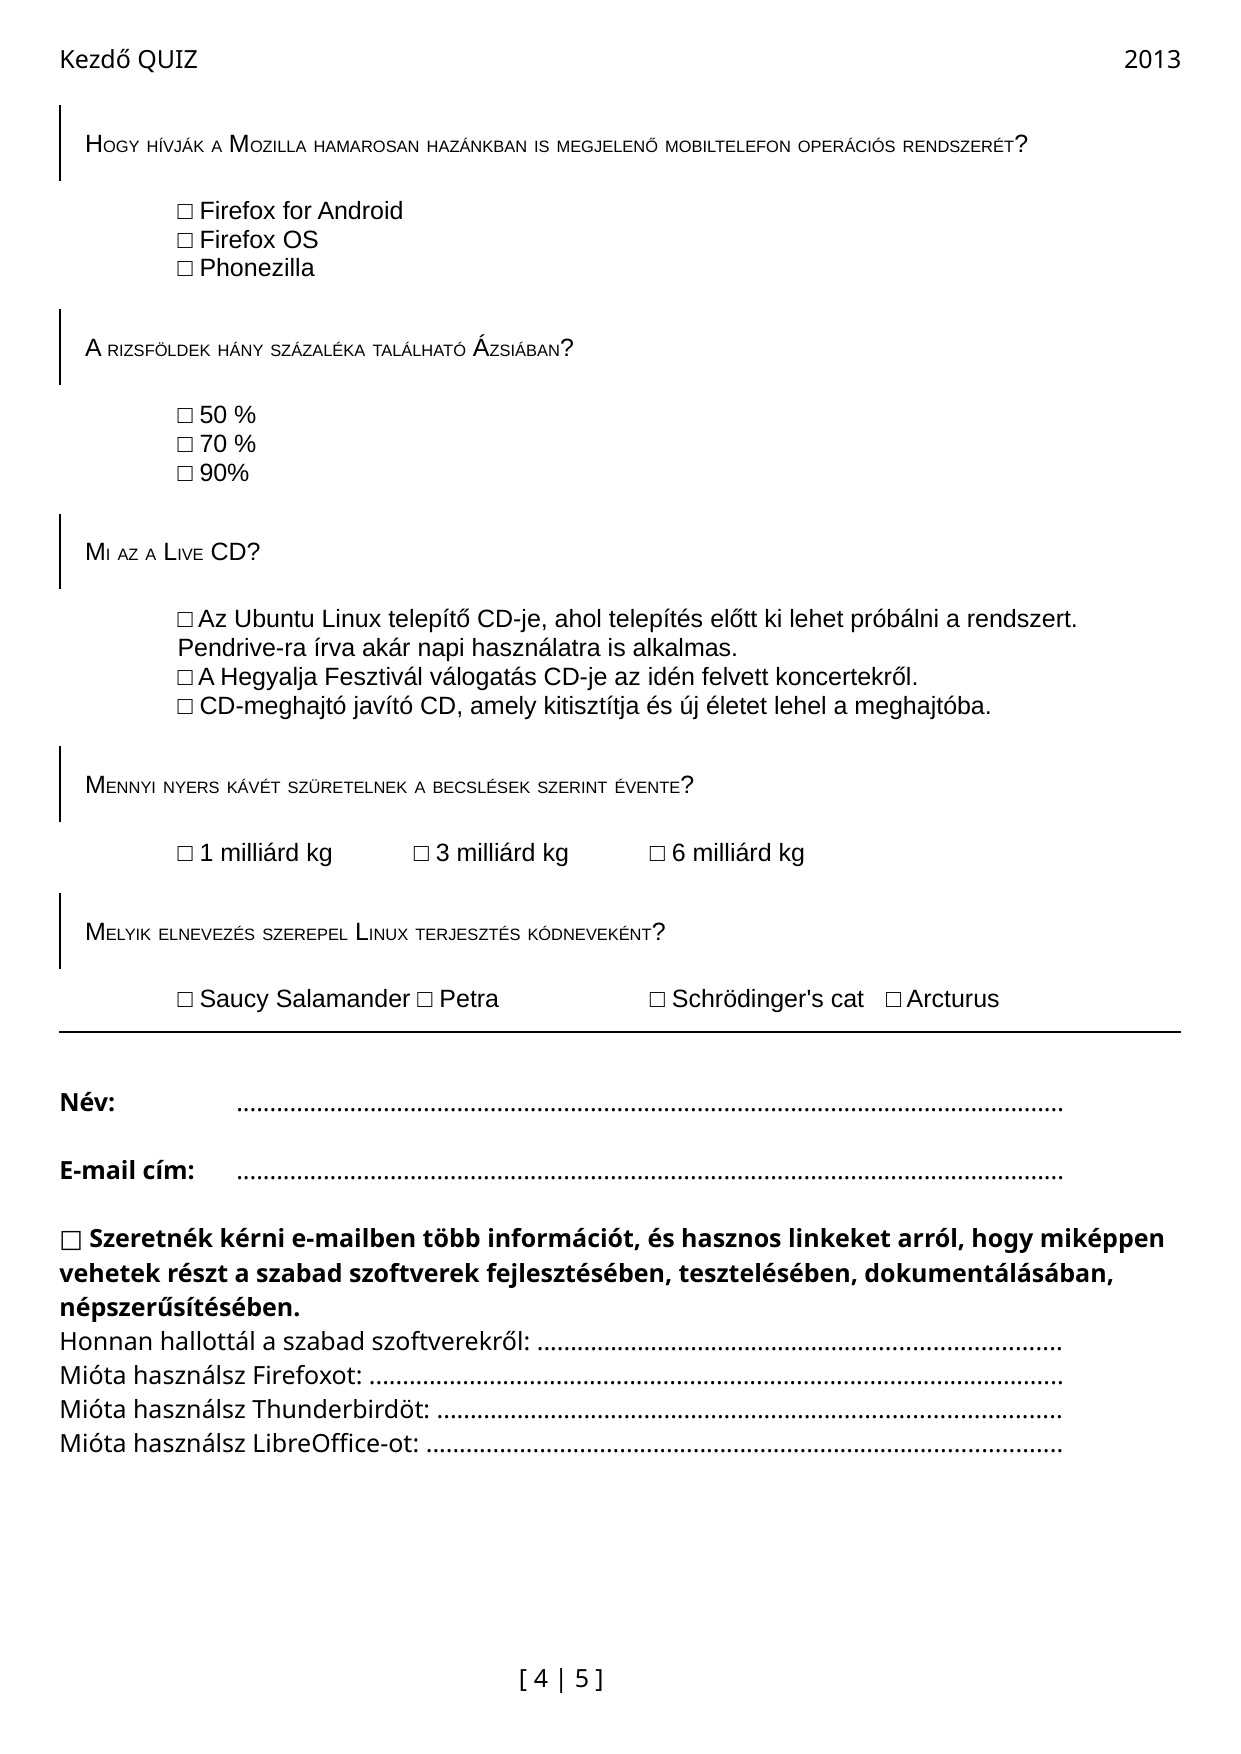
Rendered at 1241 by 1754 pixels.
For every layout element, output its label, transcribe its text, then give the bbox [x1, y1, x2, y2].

text Név: [59, 1085, 1181, 1119]
text □ Saucy Salamander □ Petra □ Schrödinger's cat □ Arcturus [177, 984, 1181, 1013]
text Hogy hívják a Mozilla hamarosan hazánkban is megjelenő mobiltelefon operációs rendszerét? [61, 105, 1181, 181]
text Melyik elnevezés szerepel Linux terjesztés kódneveként? [61, 893, 1181, 969]
text □ Az Ubuntu Linux telepítő CD-je, ahol telepítés előtt ki lehet próbálni a rendszert. Pendrive-ra írva akár napi használatra is alkalmas. □ A Hegyalja Fesztivál válogatás CD-je az idén felvett koncertekről. □ CD-meghajtó javító CD, amely kitisztítja és új életet lehel a meghajtóba. [177, 604, 1181, 719]
text Mióta használsz Firefoxot: [59, 1357, 1181, 1391]
text Mióta használsz LibreOffice-ot: [59, 1426, 1181, 1459]
text Honnan hallottál a szabad szoftverekről: [59, 1323, 1181, 1357]
text Mióta használsz Thunderbirdöt: [59, 1391, 1181, 1426]
text Mi az a Live CD? [59, 513, 1181, 589]
text Mennyi nyers kávét szüretelnek a becslések szerint évente? [61, 746, 1181, 822]
text □ 1 milliárd kg □ 3 milliárd kg □ 6 milliárd kg [177, 837, 1181, 866]
text □ Szeretnék kérni e-mailben több információt, és hasznos linkeket arról, hogy miképpen vehetek részt a szabad szoftverek fejlesztésében, tesztelésében, dokumentálásában, népszerűsítésében. [59, 1221, 1181, 1323]
text E-mail cím: [59, 1153, 1181, 1187]
text □ 50 % □ 70 % □ 90% [177, 400, 1181, 486]
text A rizsföldek hány százaléka található Ázsiában? [61, 309, 1181, 385]
text □ Firefox for Android □ Firefox OS □ Phonezilla [177, 196, 1181, 282]
